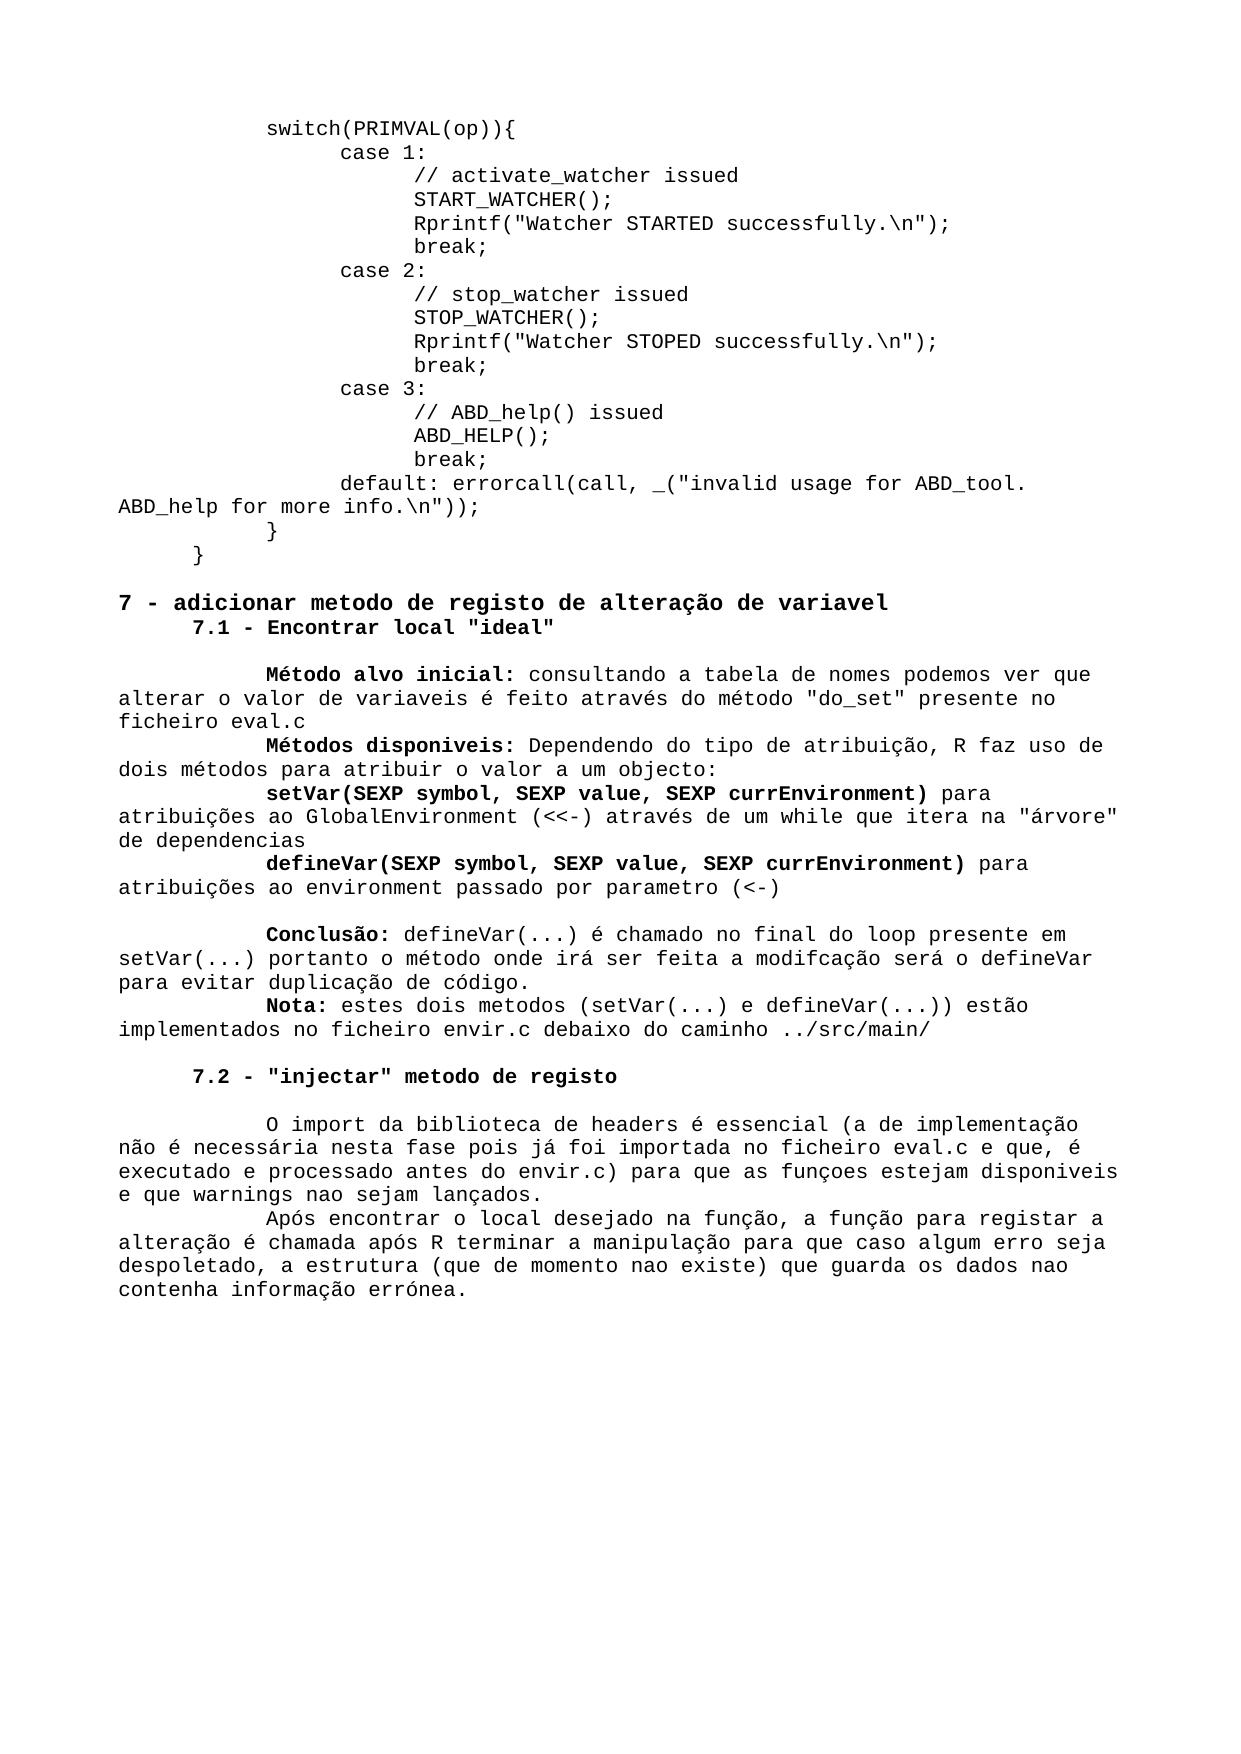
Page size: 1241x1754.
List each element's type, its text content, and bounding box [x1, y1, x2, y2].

text switch(PRIMVAL(op)){ [118, 118, 1122, 142]
text setVar(SEXP symbol, SEXP value, SEXP currEnvironment) para atribuições ao GlobalEnvironment (<<-) através de um while que itera na "árvore" de dependencias [118, 782, 1122, 853]
text Métodos disponiveis: Dependendo do tipo de atribuição, R faz uso de dois métodos para atribuir o valor a um objecto: [118, 735, 1122, 782]
text Conclusão: defineVar(...) é chamado no final do loop presente em setVar(...) portanto o método onde irá ser feita a modifcação será o defineVar para evitar duplicação de código. [118, 924, 1122, 995]
text Rprintf("Watcher STOPED successfully.\n"); [118, 331, 1122, 354]
text break; [118, 236, 1122, 260]
text // ABD_help() issued [118, 402, 1122, 426]
text O import da biblioteca de headers é essencial (a de implementação não é necessária nesta fase pois já foi importada no ficheiro eval.c e que, é executado e processado antes do envir.c) para que as funçoes estejam disponiveis e que warnings nao sejam lançados. [118, 1113, 1122, 1208]
text STOP_WATCHER(); [118, 307, 1122, 331]
text case 1: [118, 142, 1122, 165]
text Rprintf("Watcher STARTED successfully.\n"); [118, 213, 1122, 236]
text 7 - adicionar metodo de registo de alteração de variavel [118, 591, 1122, 617]
text Nota: estes dois metodos (setVar(...) e defineVar(...)) estão implementados no ficheiro envir.c debaixo do caminho ../src/main/ [118, 995, 1122, 1043]
text // stop_watcher issued [118, 284, 1122, 307]
text case 3: [118, 378, 1122, 402]
text 7.1 - Encontrar local "ideal" [118, 617, 1122, 641]
text Método alvo inicial: consultando a tabela de nomes podemos ver que alterar o valor de variaveis é feito através do método "do_set" presente no ficheiro eval.c [118, 664, 1122, 735]
text 7.2 - "injectar" metodo de registo [118, 1066, 1122, 1090]
text break; [118, 449, 1122, 473]
text Após encontrar o local desejado na função, a função para registar a alteração é chamada após R terminar a manipulação para que caso algum erro seja despoletado, a estrutura (que de momento nao existe) que guarda os dados nao contenha informação errónea. [118, 1208, 1122, 1303]
text default: errorcall(call, _("invalid usage for ABD_tool. ABD_help for more info.\n")); [118, 473, 1122, 520]
text ABD_HELP(); [118, 426, 1122, 449]
text break; [118, 354, 1122, 378]
text case 2: [118, 260, 1122, 284]
text // activate_watcher issued [118, 165, 1122, 189]
text defineVar(SEXP symbol, SEXP value, SEXP currEnvironment) para atribuições ao environment passado por parametro (<-) [118, 853, 1122, 901]
text } [118, 544, 1122, 567]
text } [118, 520, 1122, 544]
text START_WATCHER(); [118, 189, 1122, 213]
